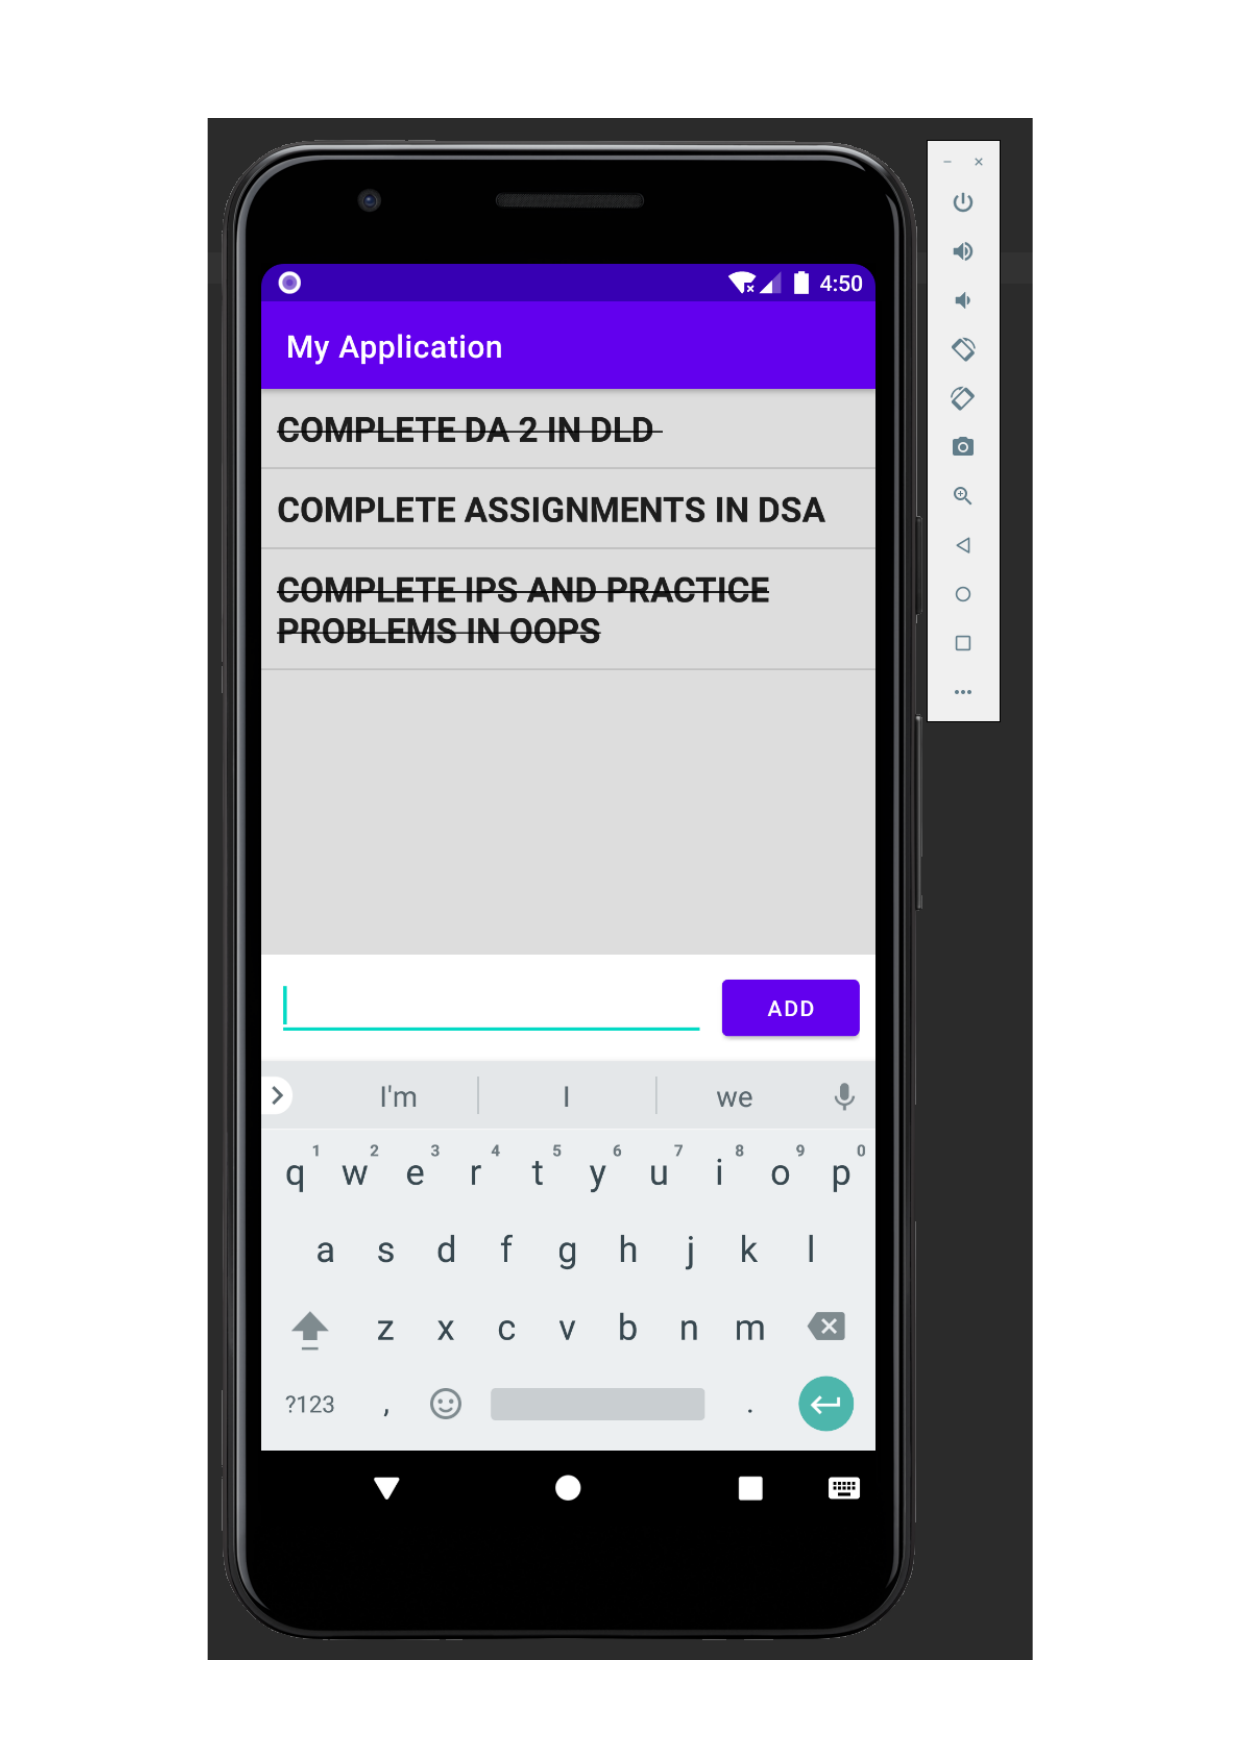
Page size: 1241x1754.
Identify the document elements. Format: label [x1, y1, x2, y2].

picture [207, 118, 1033, 1660]
